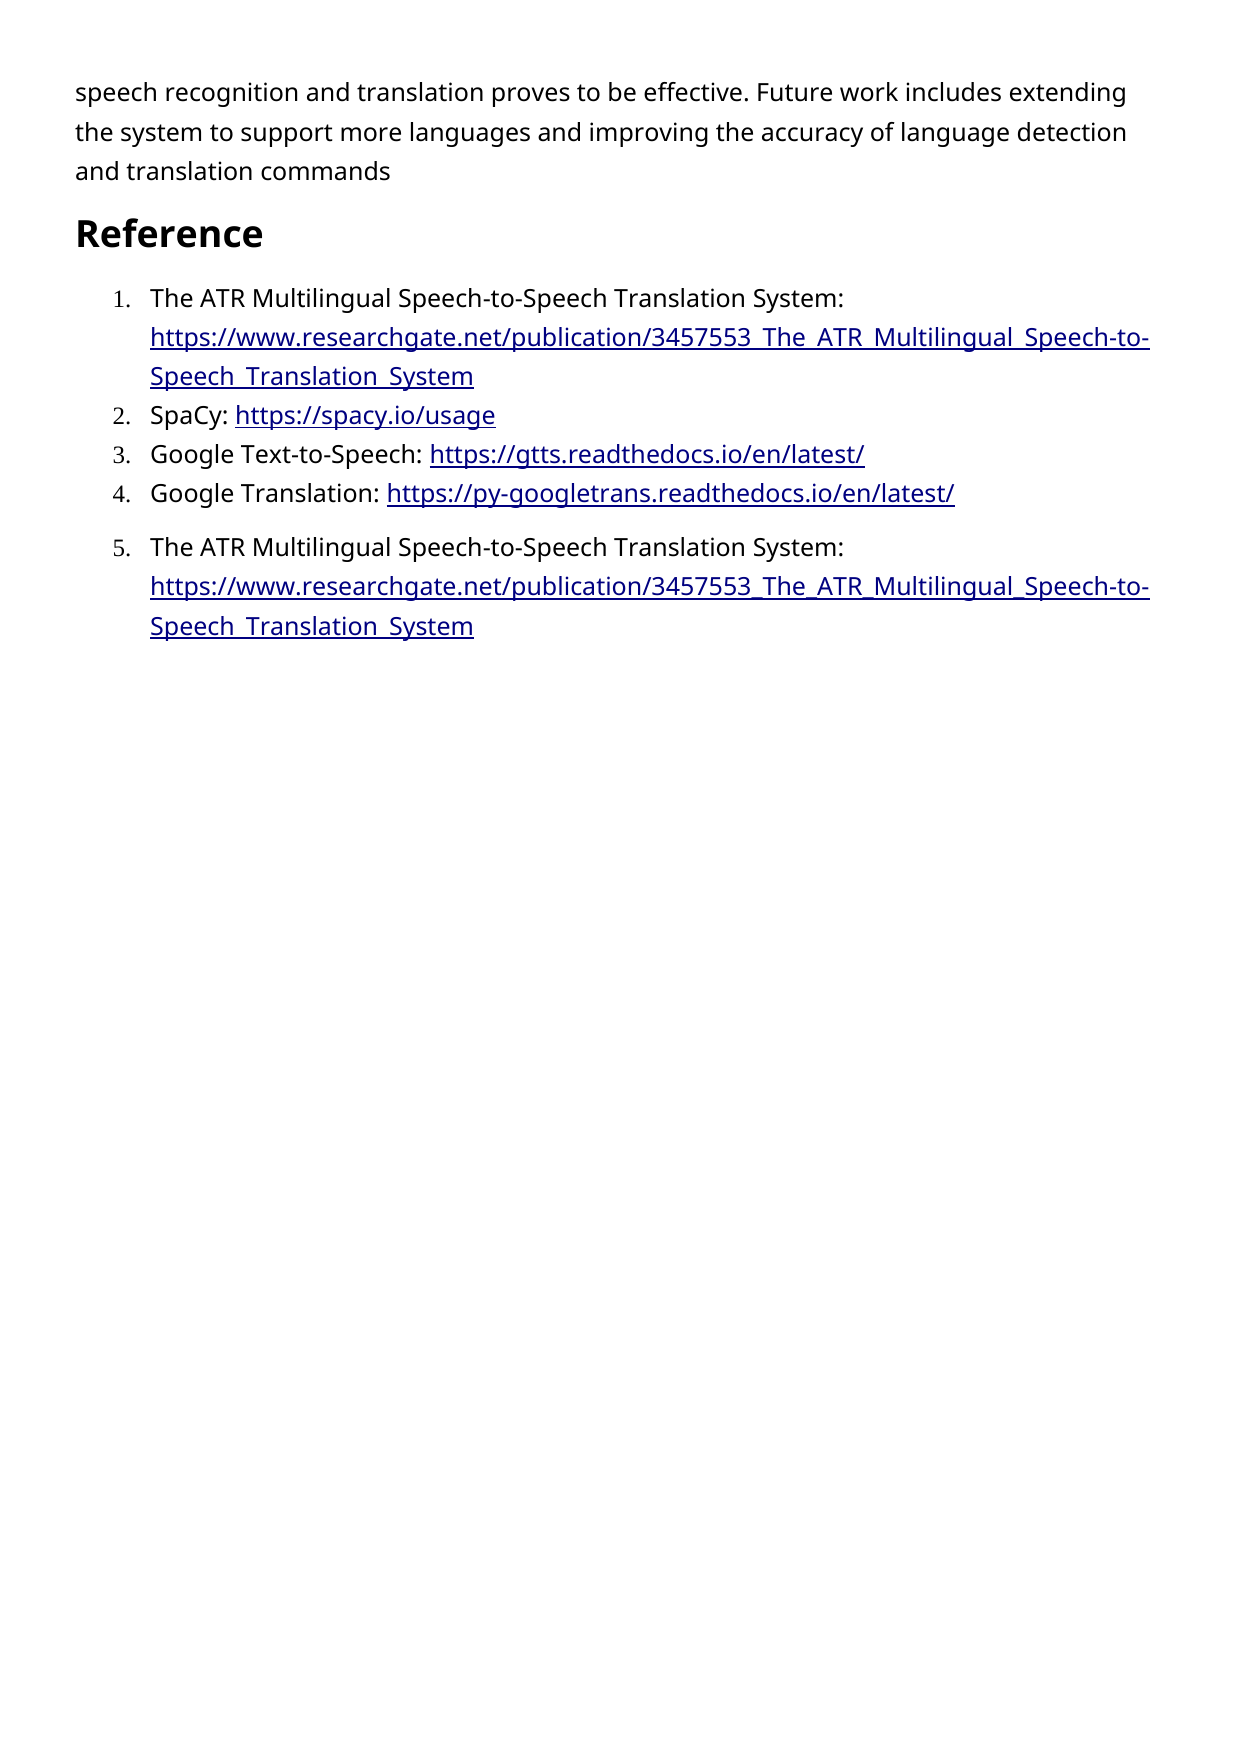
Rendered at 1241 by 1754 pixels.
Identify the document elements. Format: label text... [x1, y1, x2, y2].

list SpaCy: https://spacy.io/usage [112, 398, 1165, 432]
list Google Translation: https://py-googletrans.readthedocs.io/en/latest/ [112, 476, 1165, 510]
list The ATR Multilingual Speech-to-Speech Translation System: https://www.researchgate.net/publication/3457553_The_ATR_Multilingual_Speech-to-Speech_Translation_System [112, 280, 1165, 393]
list Google Text-to-Speech: https://gtts.readthedocs.io/en/latest/ [112, 437, 1165, 471]
text speech recognition and translation proves to be effective. Future work includes extending the system to support more languages and improving the accuracy of language detection and translation commands [75, 75, 1165, 187]
list The ATR Multilingual Speech-to-Speech Translation System: https://www.researchgate.net/publication/3457553_The_ATR_Multilingual_Speech-to-Speech_Translation_System [112, 530, 1165, 642]
subtitle Reference [75, 207, 1165, 258]
